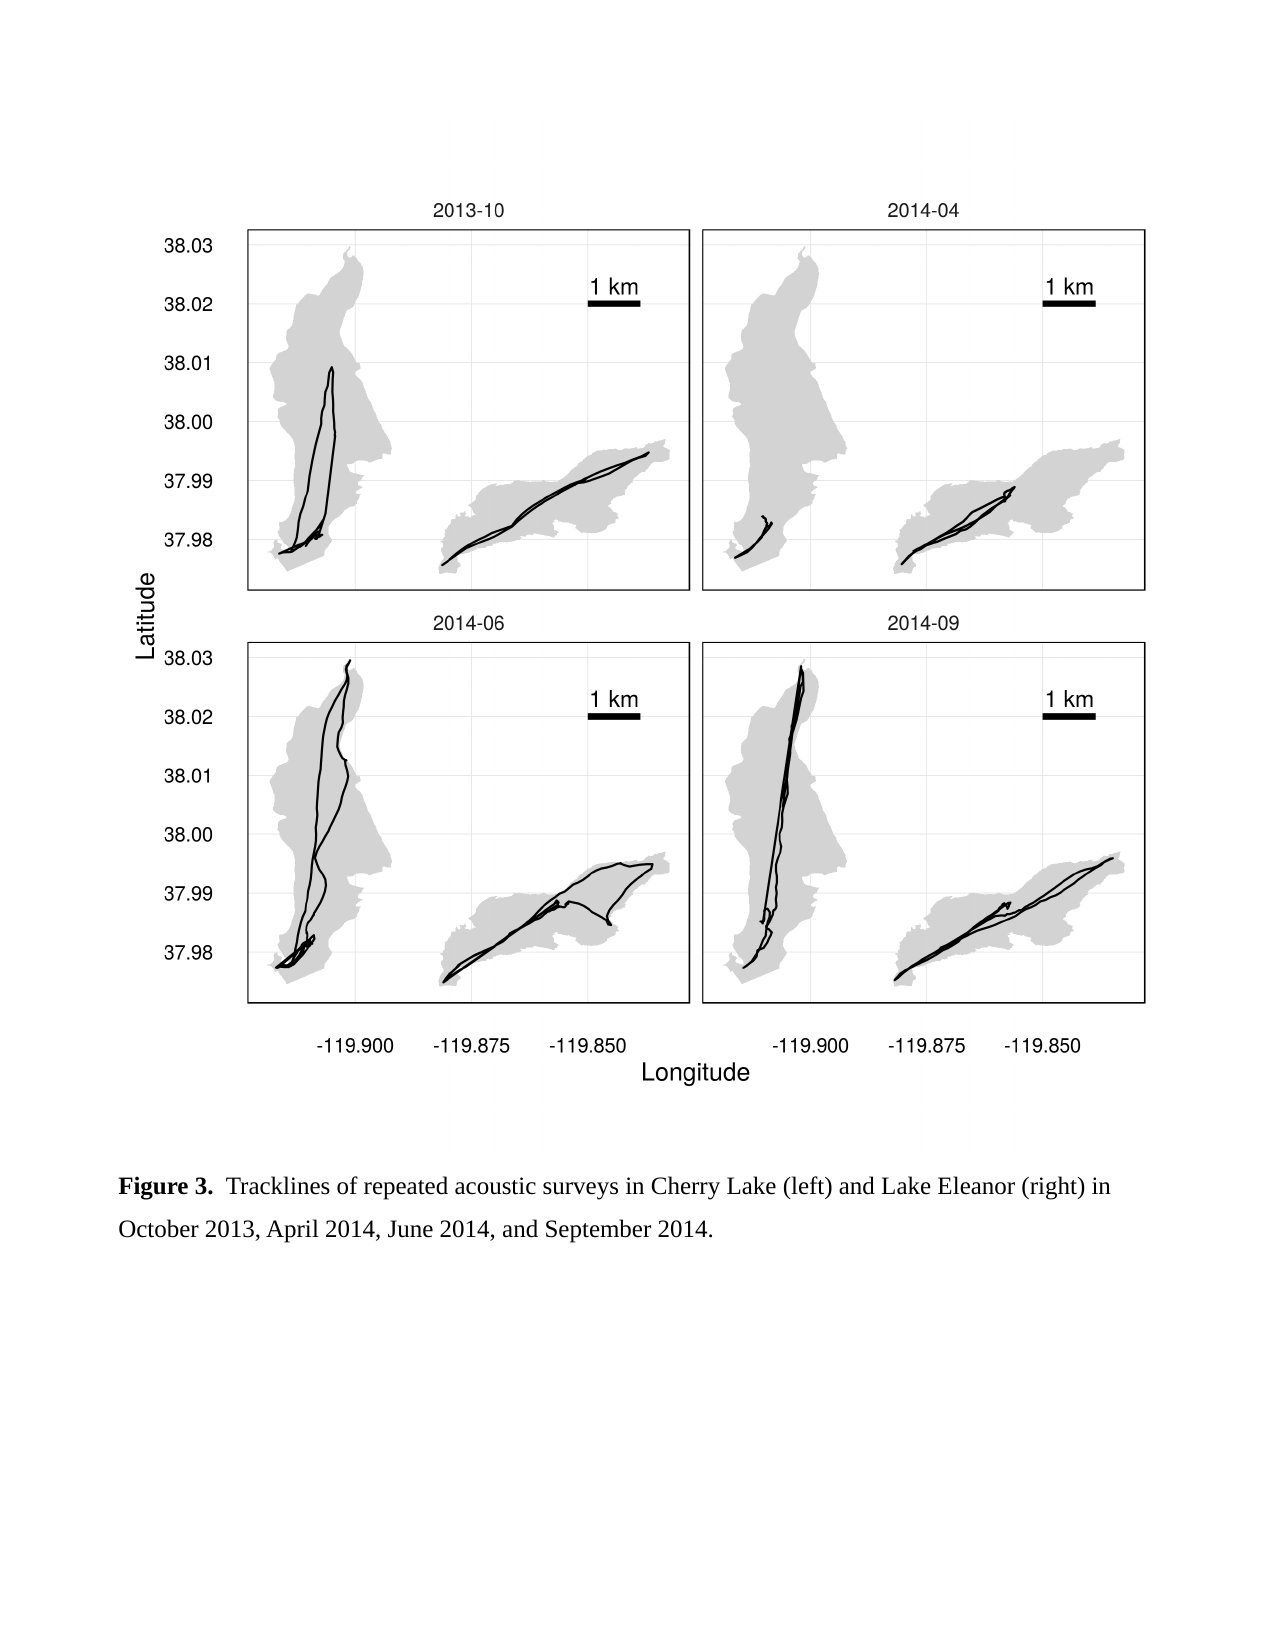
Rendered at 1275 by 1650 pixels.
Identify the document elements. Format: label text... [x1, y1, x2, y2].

picture [118, 118, 1157, 1157]
text Figure 3. Tracklines of repeated acoustic surveys in Cherry Lake (left) and Lake Eleanor (right) in October 2013, April 2014, June 2014, and September 2014. [118, 1171, 1157, 1243]
